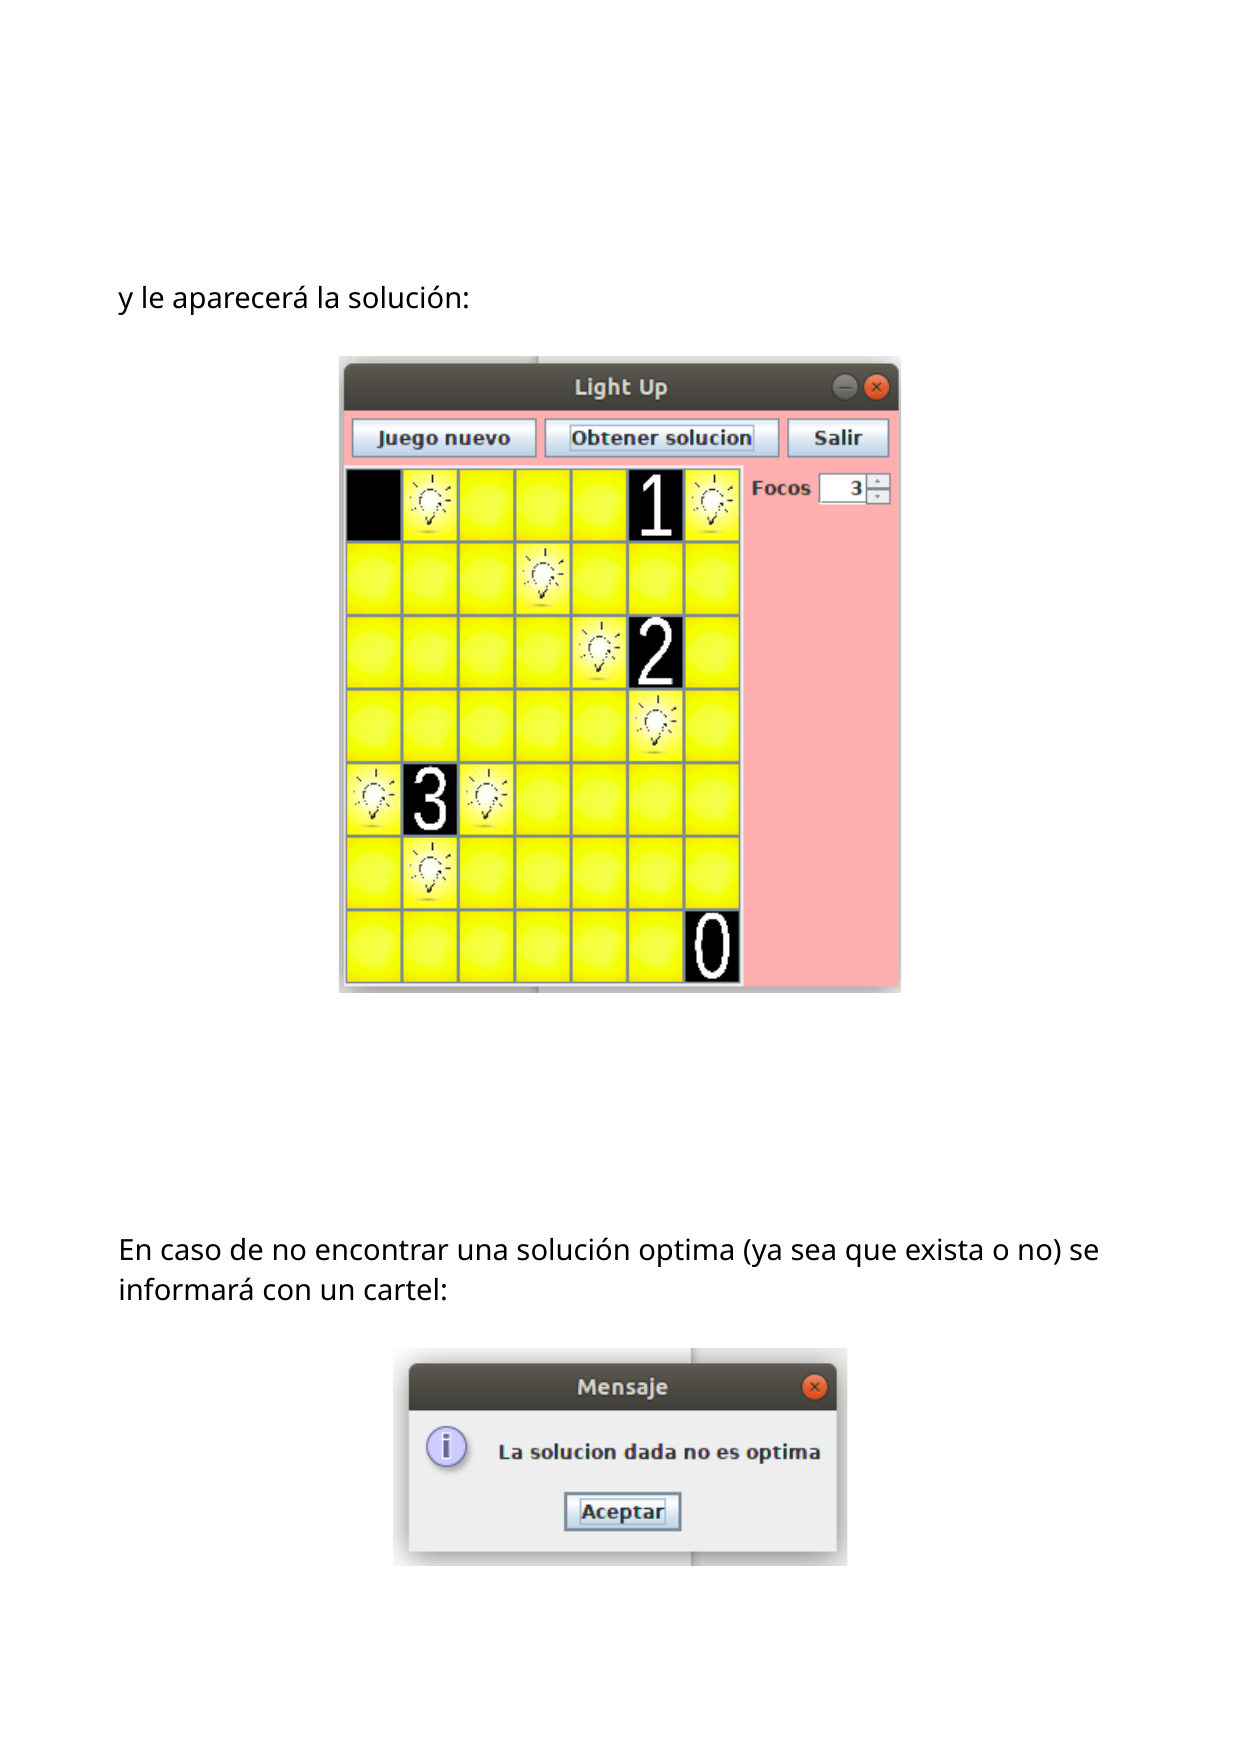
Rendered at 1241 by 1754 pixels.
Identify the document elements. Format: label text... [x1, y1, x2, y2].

picture [392, 1348, 848, 1566]
picture [338, 356, 902, 993]
text En caso de no encontrar una solución optima (ya sea que exista o no) se informará con un cartel: [118, 1229, 1122, 1309]
text y le aparecerá la solución: [118, 277, 1122, 317]
